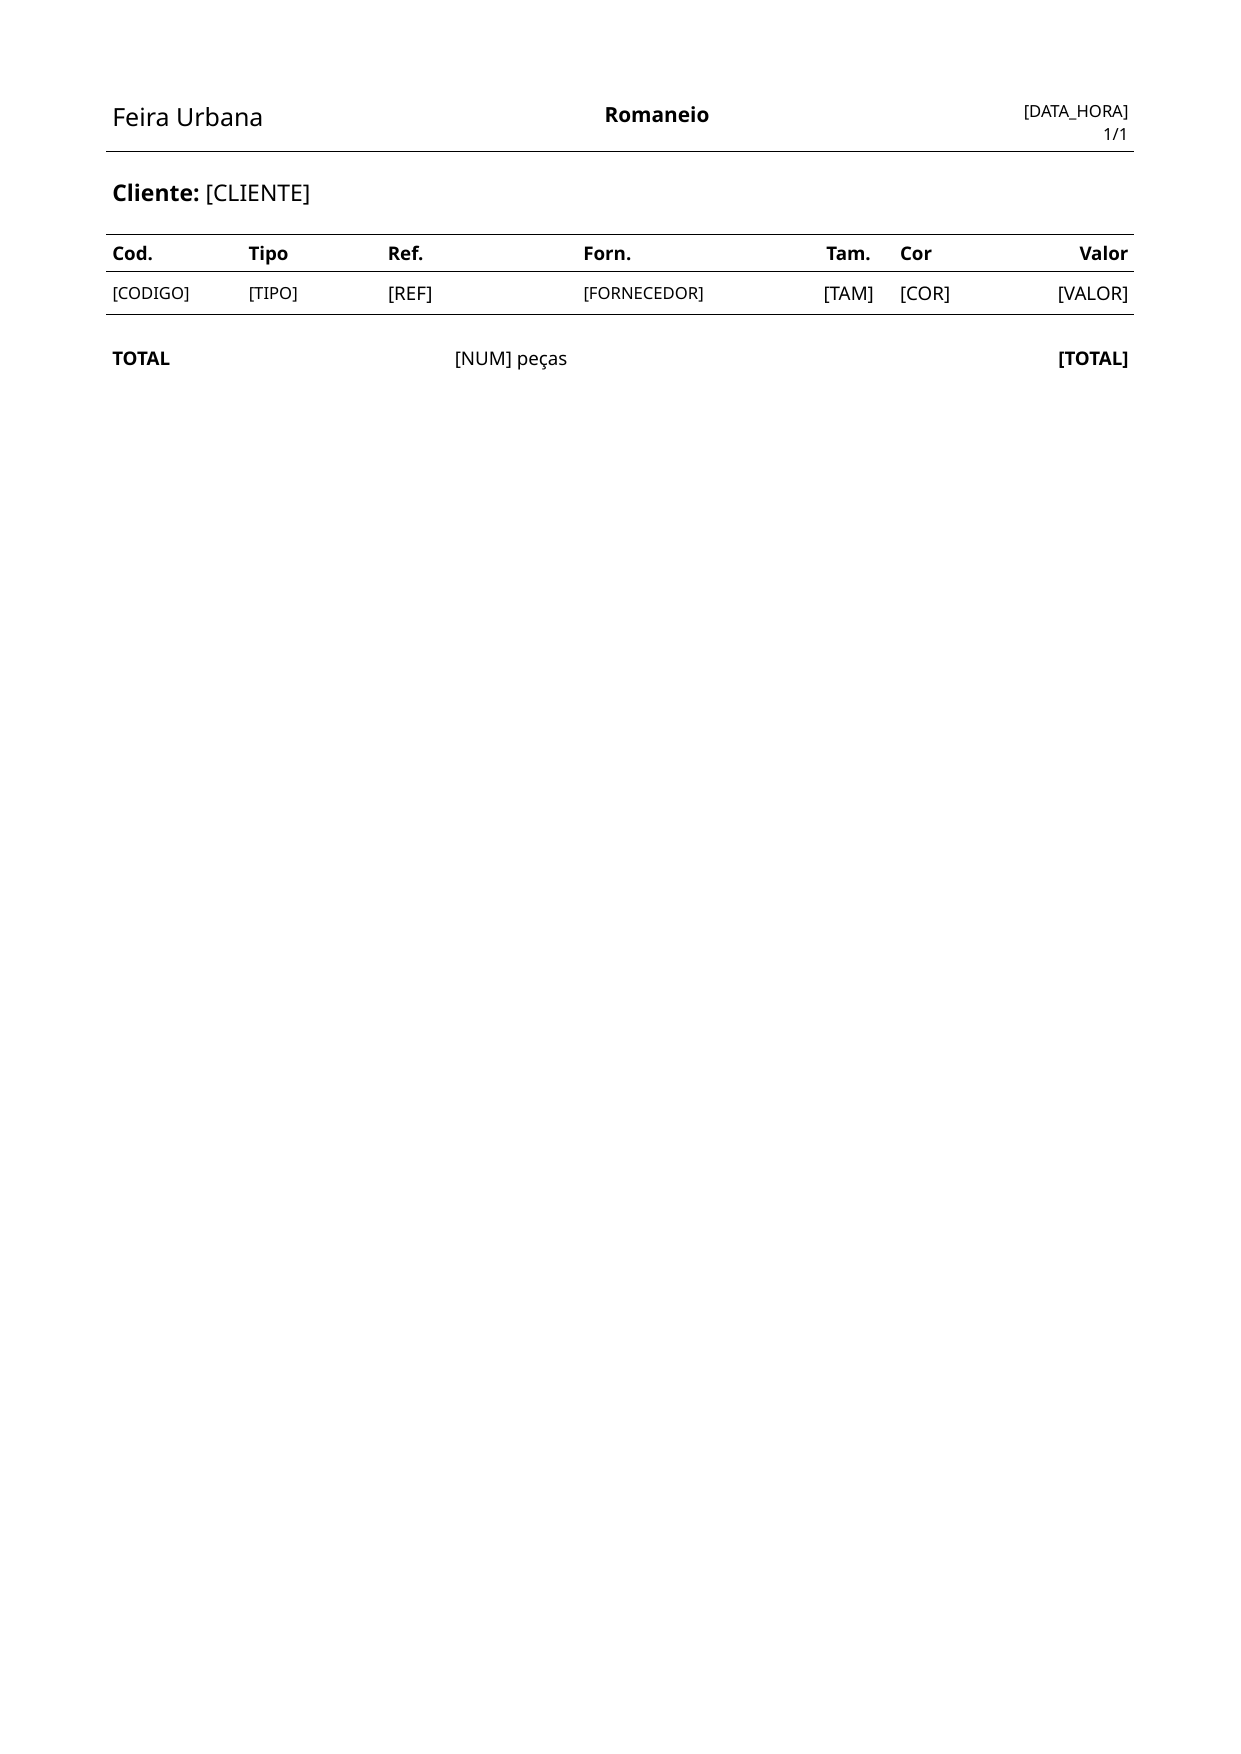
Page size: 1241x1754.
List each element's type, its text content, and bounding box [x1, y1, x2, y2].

table_header Tam. [803, 235, 894, 271]
table_header [TOTAL] [791, 340, 1134, 377]
table_header Tipo [243, 235, 382, 271]
table_cell [CODIGO] [106, 272, 242, 314]
table_header [NUM] peças [449, 340, 791, 377]
table_cell [VALOR] [1024, 272, 1134, 314]
table_header Valor [1024, 235, 1134, 271]
table_header Ref. [382, 235, 577, 271]
text Cliente: [CLIENTE] [106, 177, 1134, 208]
table_cell [REF] [382, 272, 577, 314]
table_cell [COR] [894, 272, 1024, 314]
table_header TOTAL [106, 340, 449, 377]
table_header Cod. [106, 235, 242, 271]
table_cell [FORNECEDOR] [578, 272, 803, 314]
table_cell [TIPO] [243, 272, 382, 314]
table_header Cor [894, 235, 1024, 271]
table_header Forn. [578, 235, 803, 271]
table_cell [TAM] [803, 272, 894, 314]
